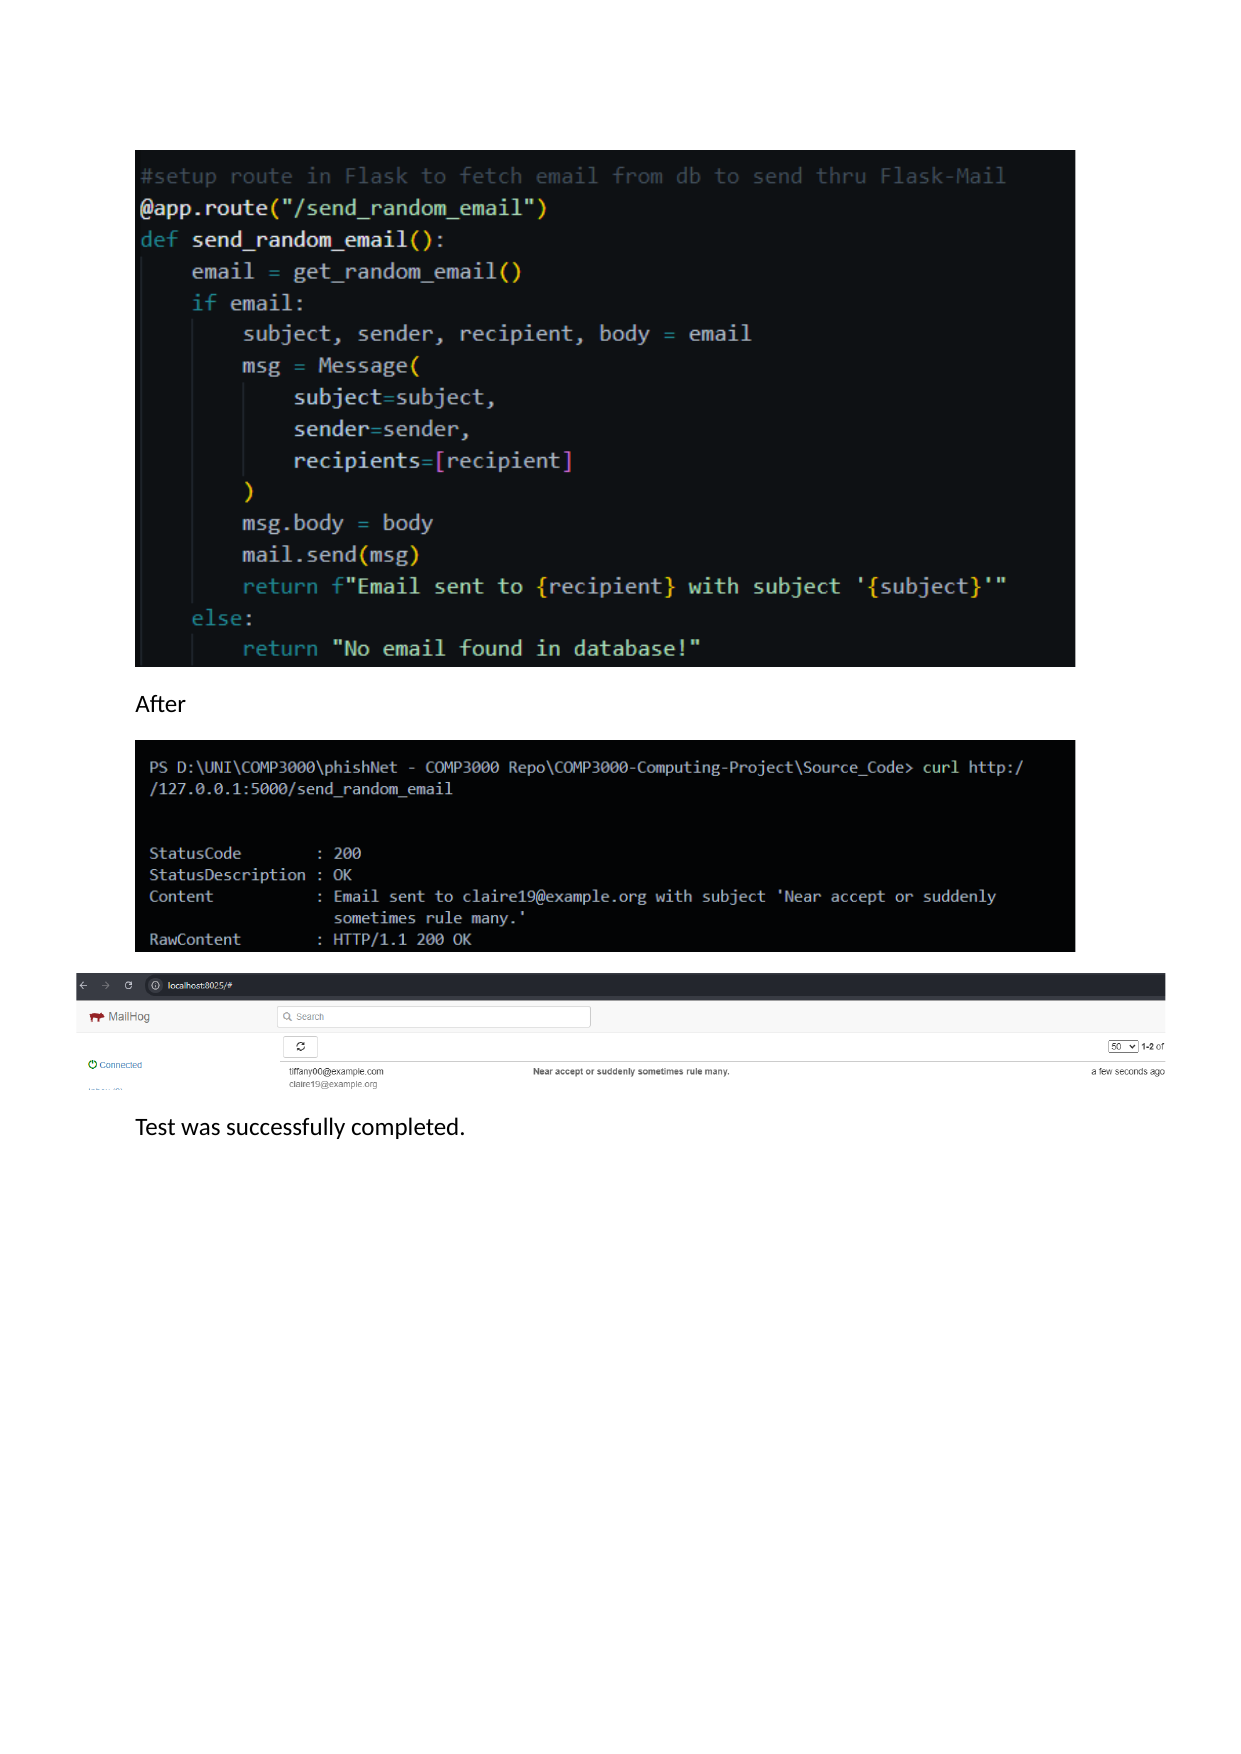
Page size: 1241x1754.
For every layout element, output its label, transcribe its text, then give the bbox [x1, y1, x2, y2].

text After [135, 689, 1090, 719]
text Test was successfully completed. [135, 1111, 1090, 1141]
